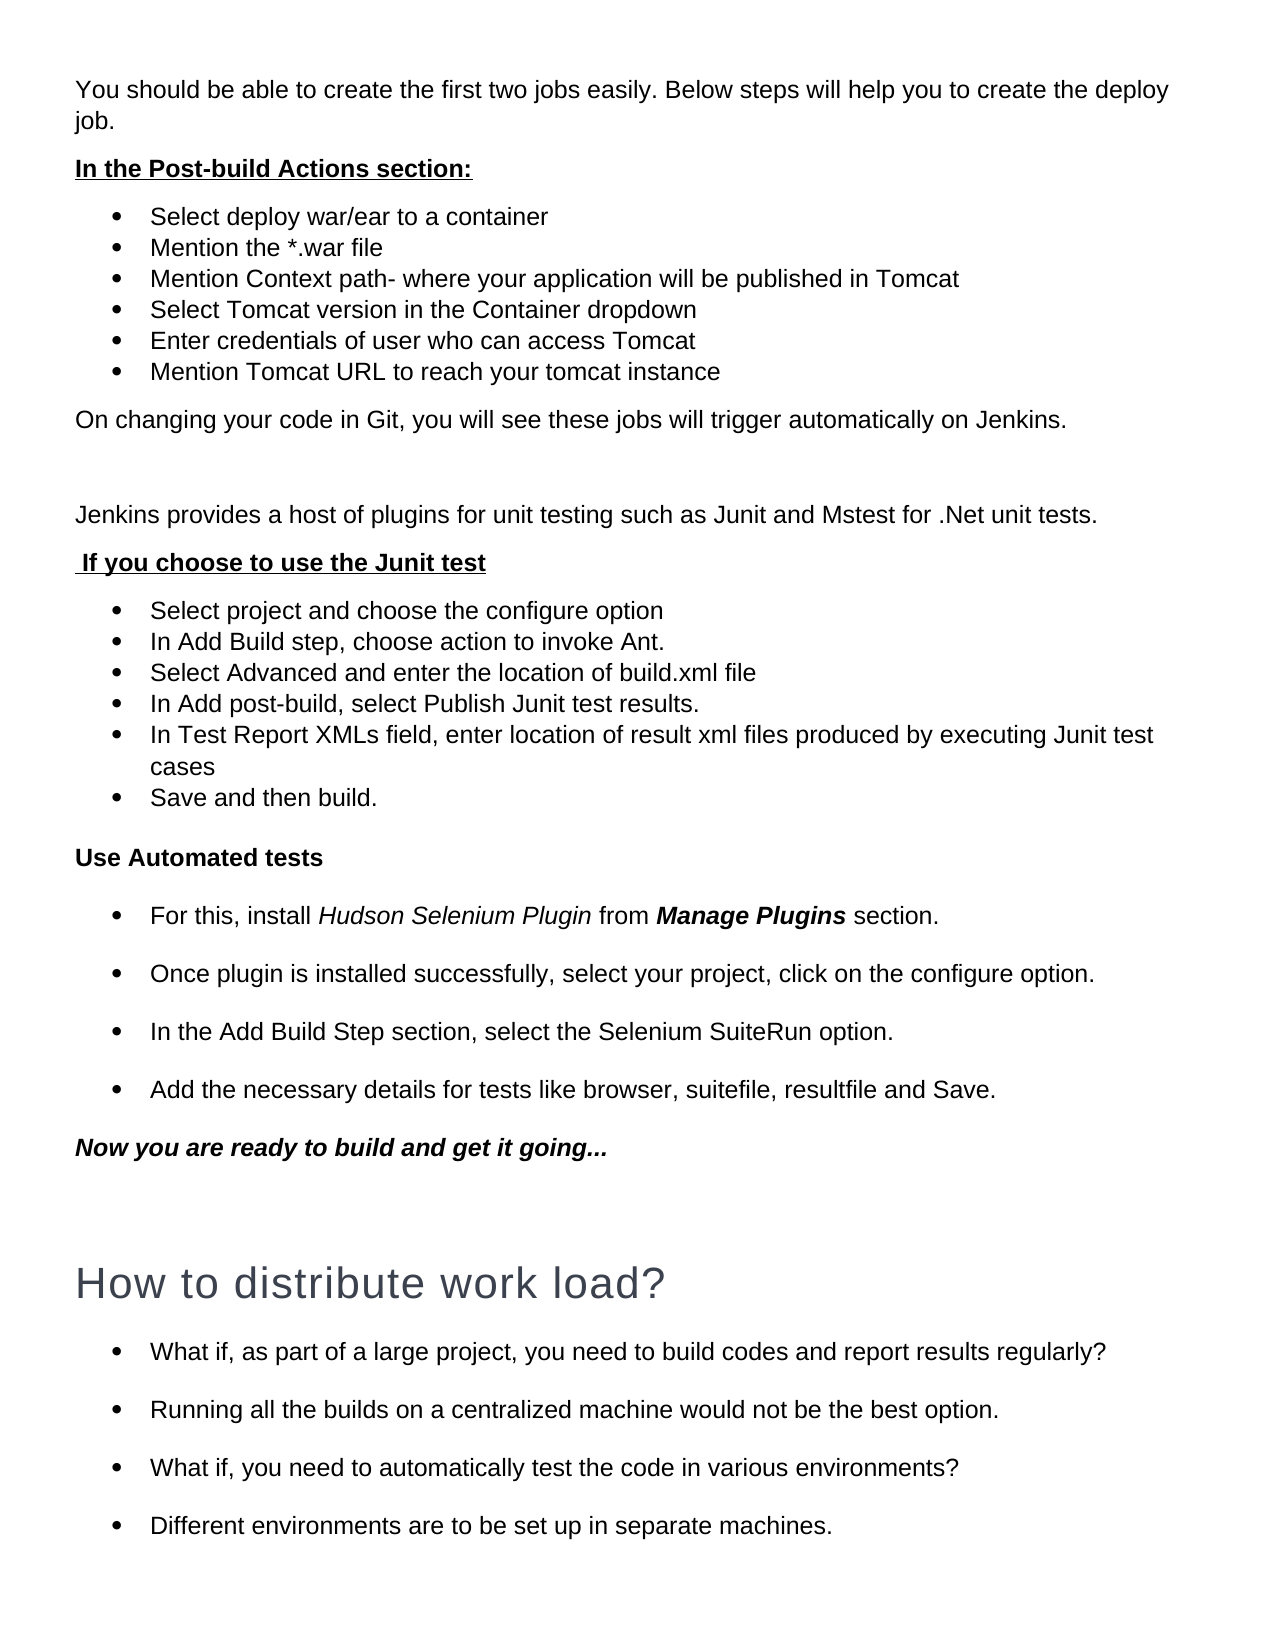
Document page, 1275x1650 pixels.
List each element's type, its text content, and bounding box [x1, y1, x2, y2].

list Add the necessary details for tests like browser, suitefile, resultfile and Save. [112, 1075, 1200, 1104]
text On changing your code in Git, you will see these jobs will trigger automatically on Jenkins. [75, 405, 1200, 434]
list In the Add Build Step section, select the Selenium SuiteRun option. [112, 1017, 1200, 1046]
list Mention the *.war file [112, 233, 1200, 261]
list Select project and choose the configure option [112, 596, 1200, 625]
list Mention Context path- where your application will be published in Tomcat [112, 264, 1200, 293]
list What if, you need to automatically test the code in various environments? [112, 1453, 1200, 1482]
list In Add Build step, choose action to invoke Ant. [112, 627, 1200, 656]
list Once plugin is installed successfully, select your project, click on the configure option. [112, 959, 1200, 988]
list What if, as part of a large project, you need to build codes and report results regularly? [112, 1337, 1200, 1366]
subtitle How to distribute work load? [75, 1249, 1200, 1308]
text You should be able to create the first two jobs easily. Below steps will help you to create the deploy job. [75, 75, 1200, 135]
list For this, install Hudson Selenium Plugin from Manage Plugins section. [112, 901, 1200, 930]
text In the Post-build Actions section: [75, 154, 1200, 182]
list Select deploy war/ear to a container [112, 201, 1200, 230]
list Running all the builds on a centralized machine would not be the best option. [112, 1395, 1200, 1424]
text Jenkins provides a host of plugins for unit testing such as Junit and Mstest for .Net unit tests. [75, 500, 1200, 529]
list Mention Tomcat URL to reach your tomcat instance [112, 357, 1200, 386]
list Select Tomcat version in the Container dropdown [112, 295, 1200, 324]
list Different environments are to be set up in separate machines. [112, 1511, 1200, 1540]
list Select Advanced and enter the location of build.xml file [112, 658, 1200, 687]
list In Add post-build, select Publish Junit test results. [112, 689, 1200, 718]
list In Test Report XMLs field, enter location of result xml files produced by executing Junit test cases [112, 720, 1200, 780]
list Save and then build. [112, 783, 1200, 811]
text Use Automated tests [75, 843, 1200, 872]
list Enter credentials of user who can access Tomcat [112, 326, 1200, 355]
text If you choose to use the Junit test [75, 548, 1200, 577]
text Now you are ready to build and get it going... [75, 1133, 1200, 1162]
